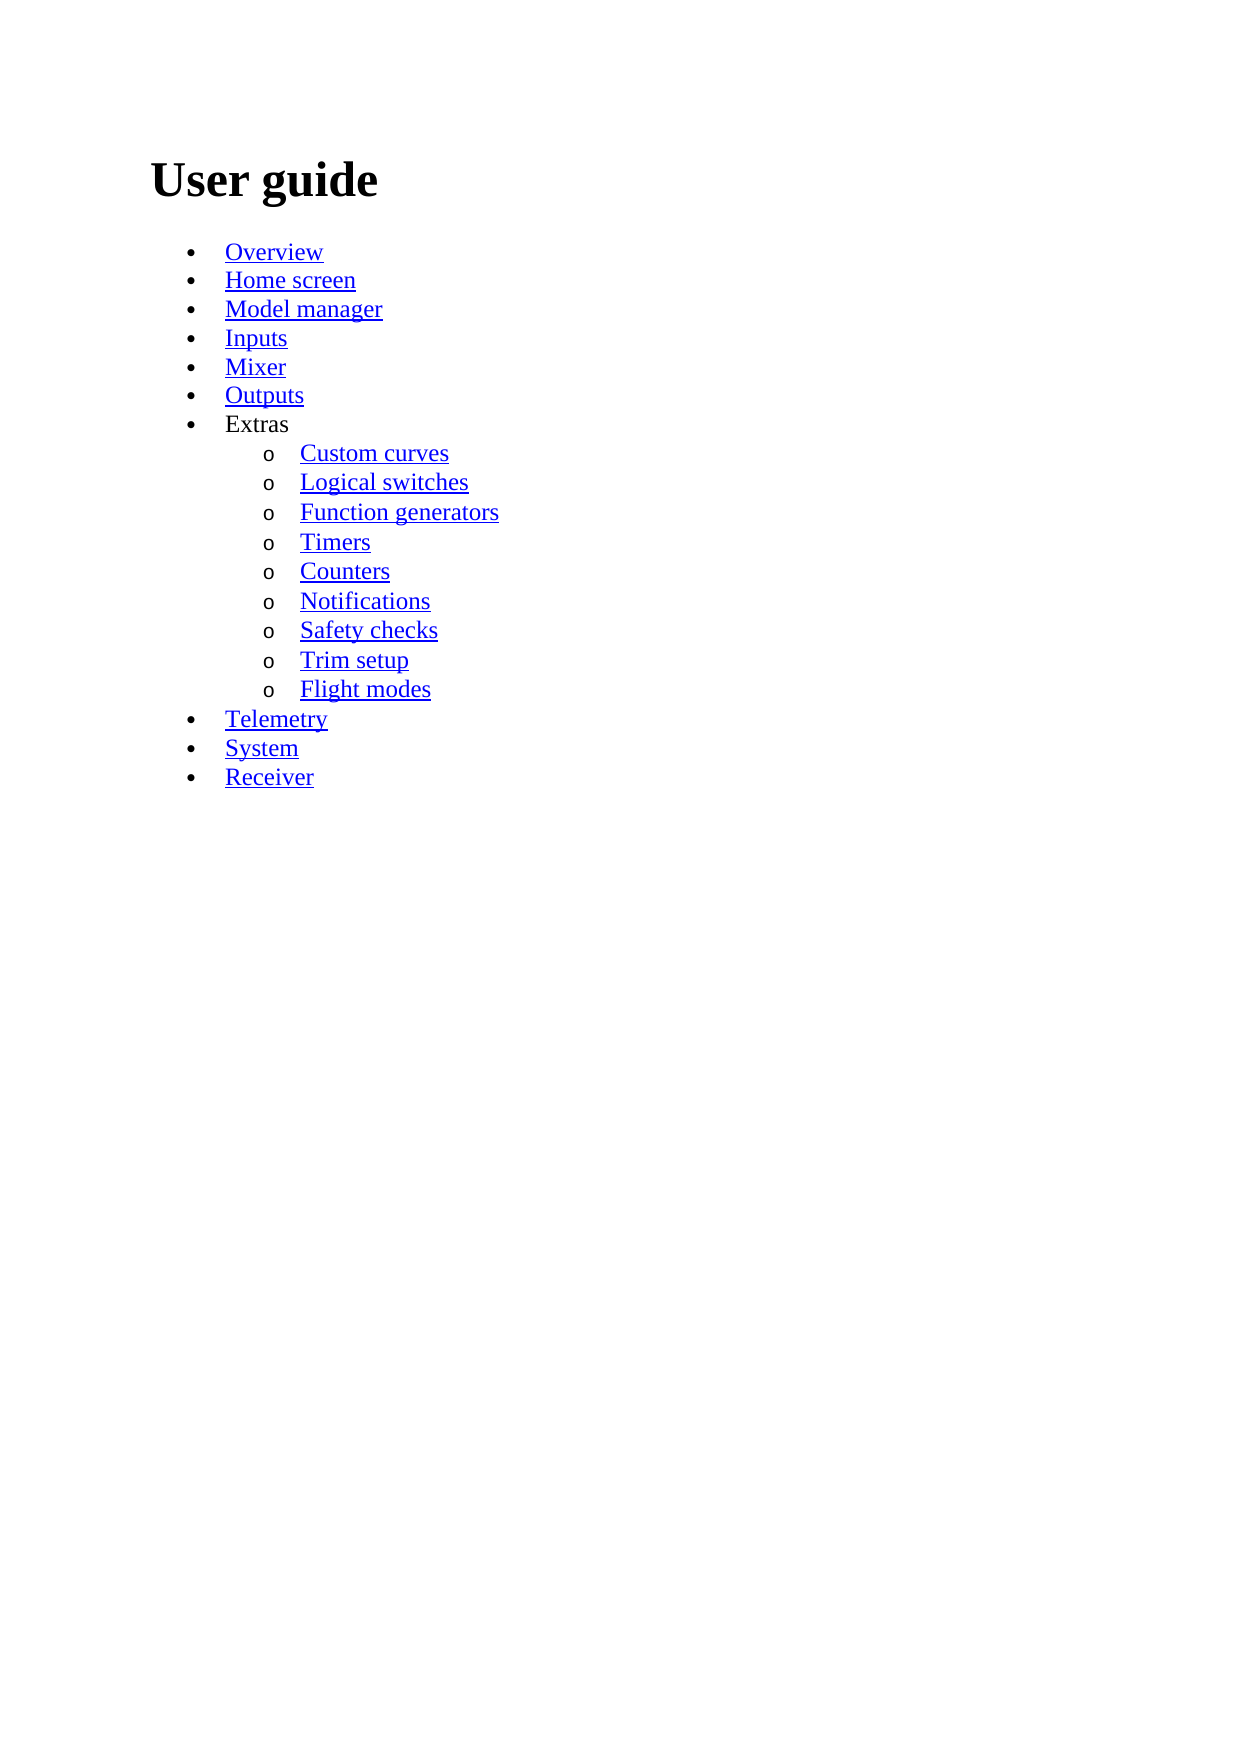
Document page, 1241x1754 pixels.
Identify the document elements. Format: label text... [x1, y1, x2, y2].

list System [187, 733, 1090, 762]
list Timers [262, 527, 1090, 556]
list Telemetry [187, 704, 1090, 733]
list Home screen [187, 265, 1090, 294]
list Receiver [187, 762, 1090, 790]
list Mixer [187, 352, 1090, 380]
list Model manager [187, 294, 1090, 323]
list Outputs [187, 380, 1090, 409]
list Counters [262, 556, 1090, 586]
list Overview [187, 237, 1090, 265]
list Logical switches [262, 467, 1090, 497]
list Extras [187, 409, 1090, 438]
list Flight modes [262, 674, 1090, 704]
list Function generators [262, 497, 1090, 527]
list Inputs [187, 323, 1090, 352]
list Custom curves [262, 438, 1090, 467]
list Safety checks [262, 615, 1090, 645]
list Notifications [262, 586, 1090, 615]
subtitle User guide [150, 150, 1090, 207]
list Trim setup [262, 645, 1090, 674]
